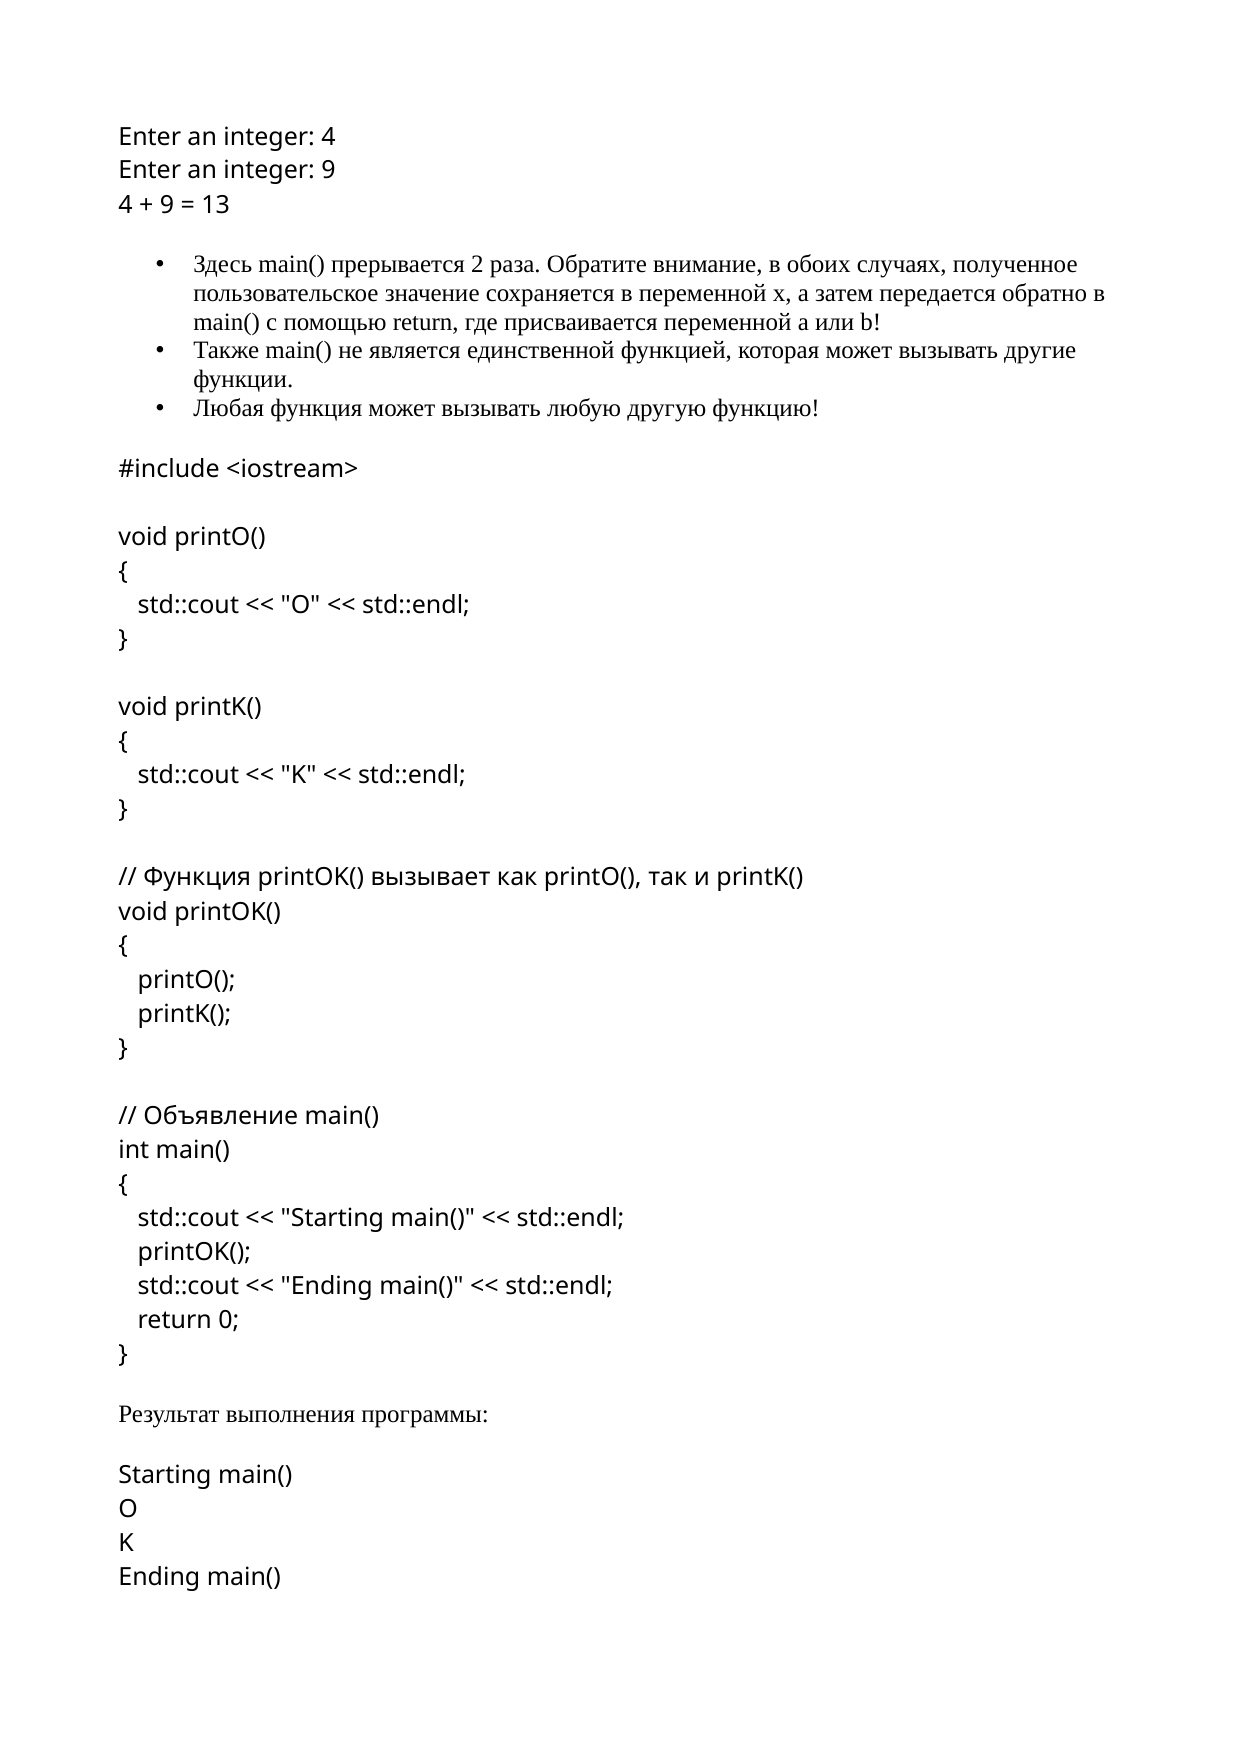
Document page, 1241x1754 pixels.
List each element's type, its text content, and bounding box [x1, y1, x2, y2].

text return 0; [118, 1302, 1122, 1336]
text printK(); [118, 995, 1122, 1029]
list Любая функция может вызывать любую другую функцию! [156, 393, 1122, 422]
text #include <iostream> [118, 450, 1122, 484]
text } [118, 1029, 1122, 1063]
text printO(); [118, 961, 1122, 995]
text { [118, 1166, 1122, 1200]
text std::cout << "K" << std::endl; [118, 757, 1122, 791]
list Здесь main() прерывается 2 раза. Обратите внимание, в обоих случаях, полученное пользовательское значение сохраняется в переменной x, а затем передается обратно в main() с помощью return, где присваивается переменной a или b! [156, 249, 1122, 335]
text K [118, 1524, 1122, 1558]
text Starting main() [118, 1456, 1122, 1490]
text Ending main() [118, 1558, 1122, 1592]
text } [118, 621, 1122, 655]
text Результат выполнения программы: [118, 1399, 1122, 1427]
text } [118, 1336, 1122, 1370]
text void printO() [118, 518, 1122, 552]
list Также main() не является единственной функцией, которая может вызывать другие функции. [156, 335, 1122, 393]
text { [118, 723, 1122, 757]
text O [118, 1490, 1122, 1524]
text std::cout << "O" << std::endl; [118, 587, 1122, 621]
text void printOK() [118, 893, 1122, 927]
text { [118, 927, 1122, 961]
text // Функция printOK() вызывает как printO(), так и printK() [118, 859, 1122, 893]
text void printK() [118, 689, 1122, 723]
text std::cout << "Ending main()" << std::endl; [118, 1268, 1122, 1302]
text } [118, 791, 1122, 825]
text // Объявление main() [118, 1097, 1122, 1132]
text int main() [118, 1132, 1122, 1166]
text Enter an integer: 9 [118, 152, 1122, 186]
text printOK(); [118, 1234, 1122, 1268]
text { [118, 552, 1122, 587]
text std::cout << "Starting main()" << std::endl; [118, 1200, 1122, 1234]
text 4 + 9 = 13 [118, 186, 1122, 220]
text Enter an integer: 4 [118, 118, 1122, 152]
